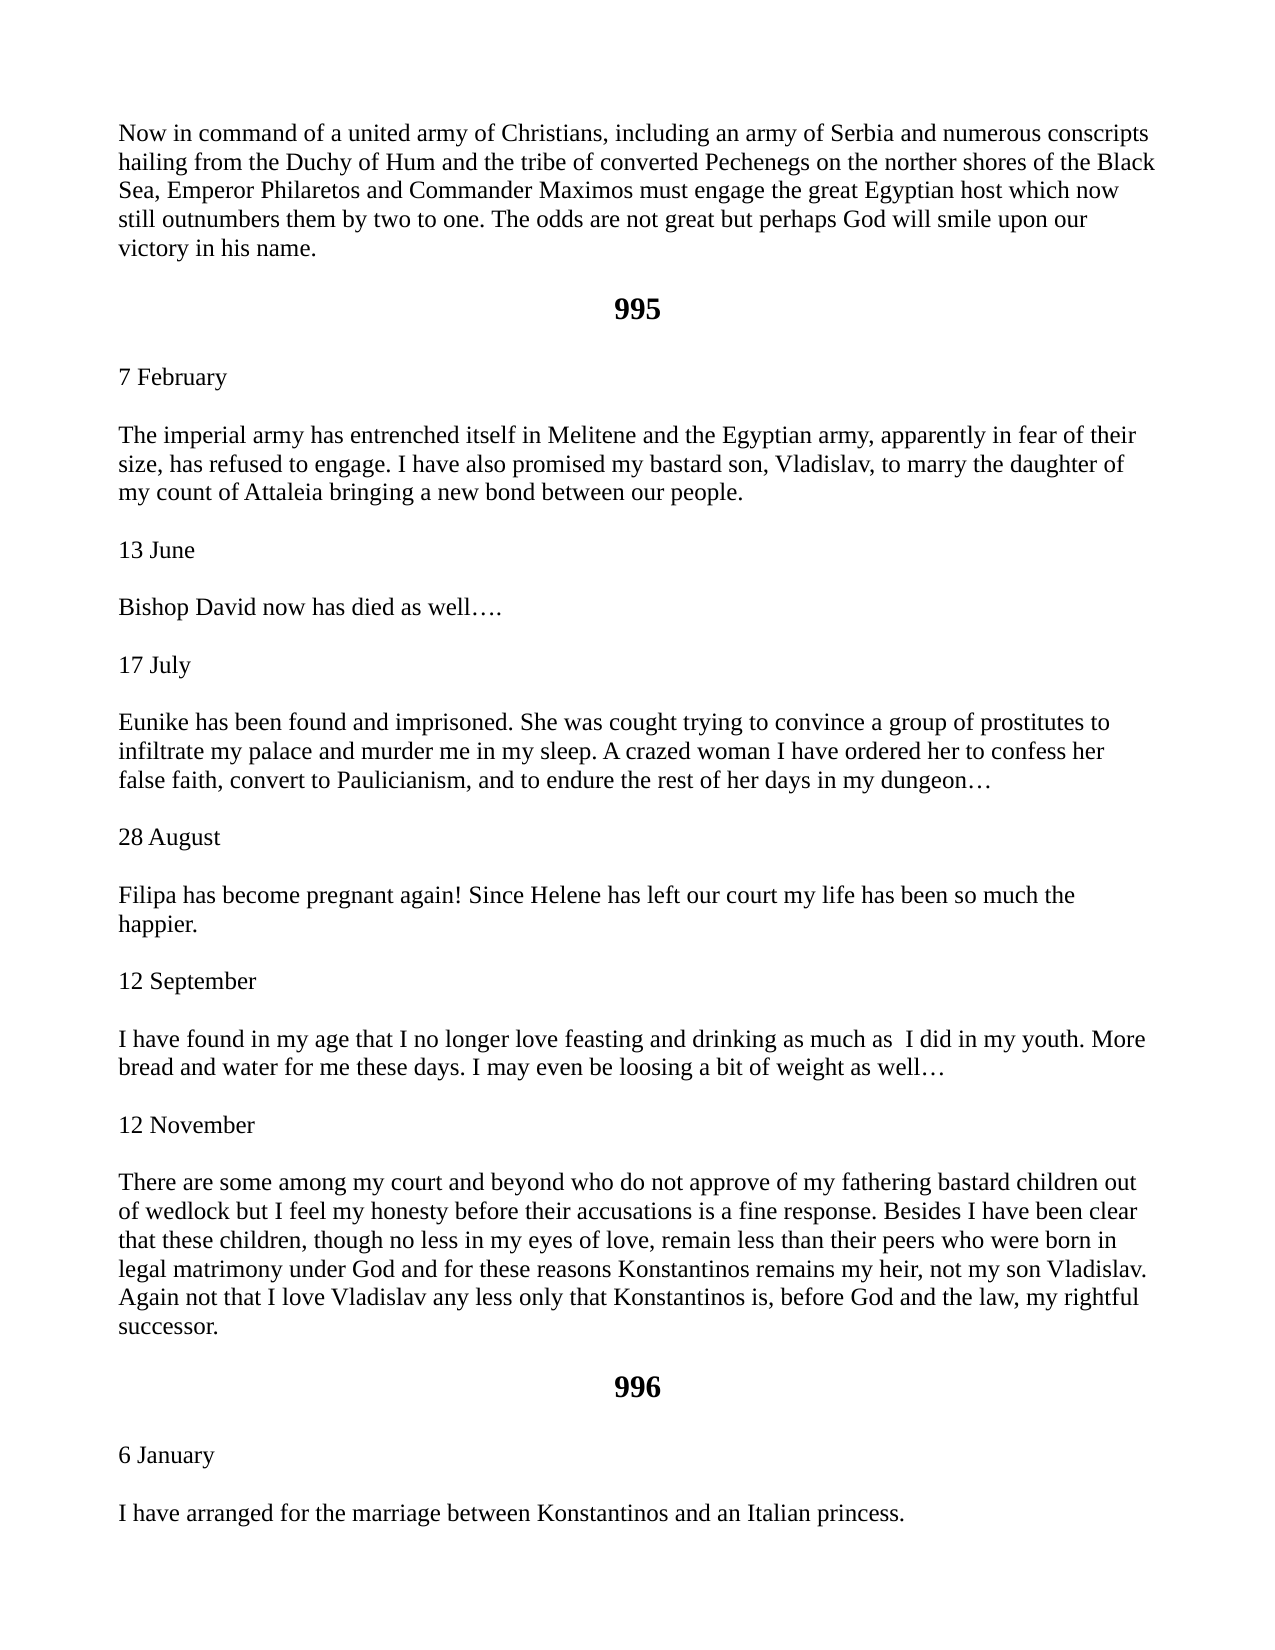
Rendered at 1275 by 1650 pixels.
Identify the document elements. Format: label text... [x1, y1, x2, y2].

text 6 January [118, 1441, 1157, 1469]
text Filipa has become pregnant again! Since Helene has left our court my life has been so much the happier. [118, 880, 1157, 937]
text I have found in my age that I no longer love feasting and drinking as much as I did in my youth. More bread and water for me these days. I may even be loosing a bit of weight as well… [118, 1024, 1157, 1081]
text Eunike has been found and imprisoned. She was cought trying to convince a group of prostitutes to infiltrate my palace and murder me in my sleep. A crazed woman I have ordered her to confess her false faith, convert to Paulicianism, and to endure the rest of her days in my dungeon… [118, 707, 1157, 794]
text There are some among my court and beyond who do not approve of my fathering bastard children out of wedlock but I feel my honesty before their accusations is a fine response. Besides I have been clear that these children, though no less in my eyes of love, remain less than their peers who were born in legal matrimony under God and for these reasons Konstantinos remains my heir, not my son Vladislav. Again not that I love Vladislav any less only that Konstantinos is, before God and the law, my rightful successor. [118, 1167, 1157, 1340]
text 12 November [118, 1110, 1157, 1139]
text 996 [118, 1369, 1157, 1405]
text 12 September [118, 966, 1157, 995]
text Bishop David now has died as well…. [118, 592, 1157, 621]
text 13 June [118, 535, 1157, 564]
text 7 February [118, 362, 1157, 391]
text 995 [118, 291, 1157, 327]
text 28 August [118, 822, 1157, 851]
text Now in command of a united army of Christians, including an army of Serbia and numerous conscripts hailing from the Duchy of Hum and the tribe of converted Pechenegs on the norther shores of the Black Sea, Emperor Philaretos and Commander Maximos must engage the great Egyptian host which now still outnumbers them by two to one. The odds are not great but perhaps God will smile upon our victory in his name. [118, 118, 1157, 262]
text I have arranged for the marriage between Konstantinos and an Italian princess. [118, 1498, 1157, 1527]
text The imperial army has entrenched itself in Melitene and the Egyptian army, apparently in fear of their size, has refused to engage. I have also promised my bastard son, Vladislav, to marry the daughter of my count of Attaleia bringing a new bond between our people. [118, 420, 1157, 506]
text 17 July [118, 650, 1157, 679]
